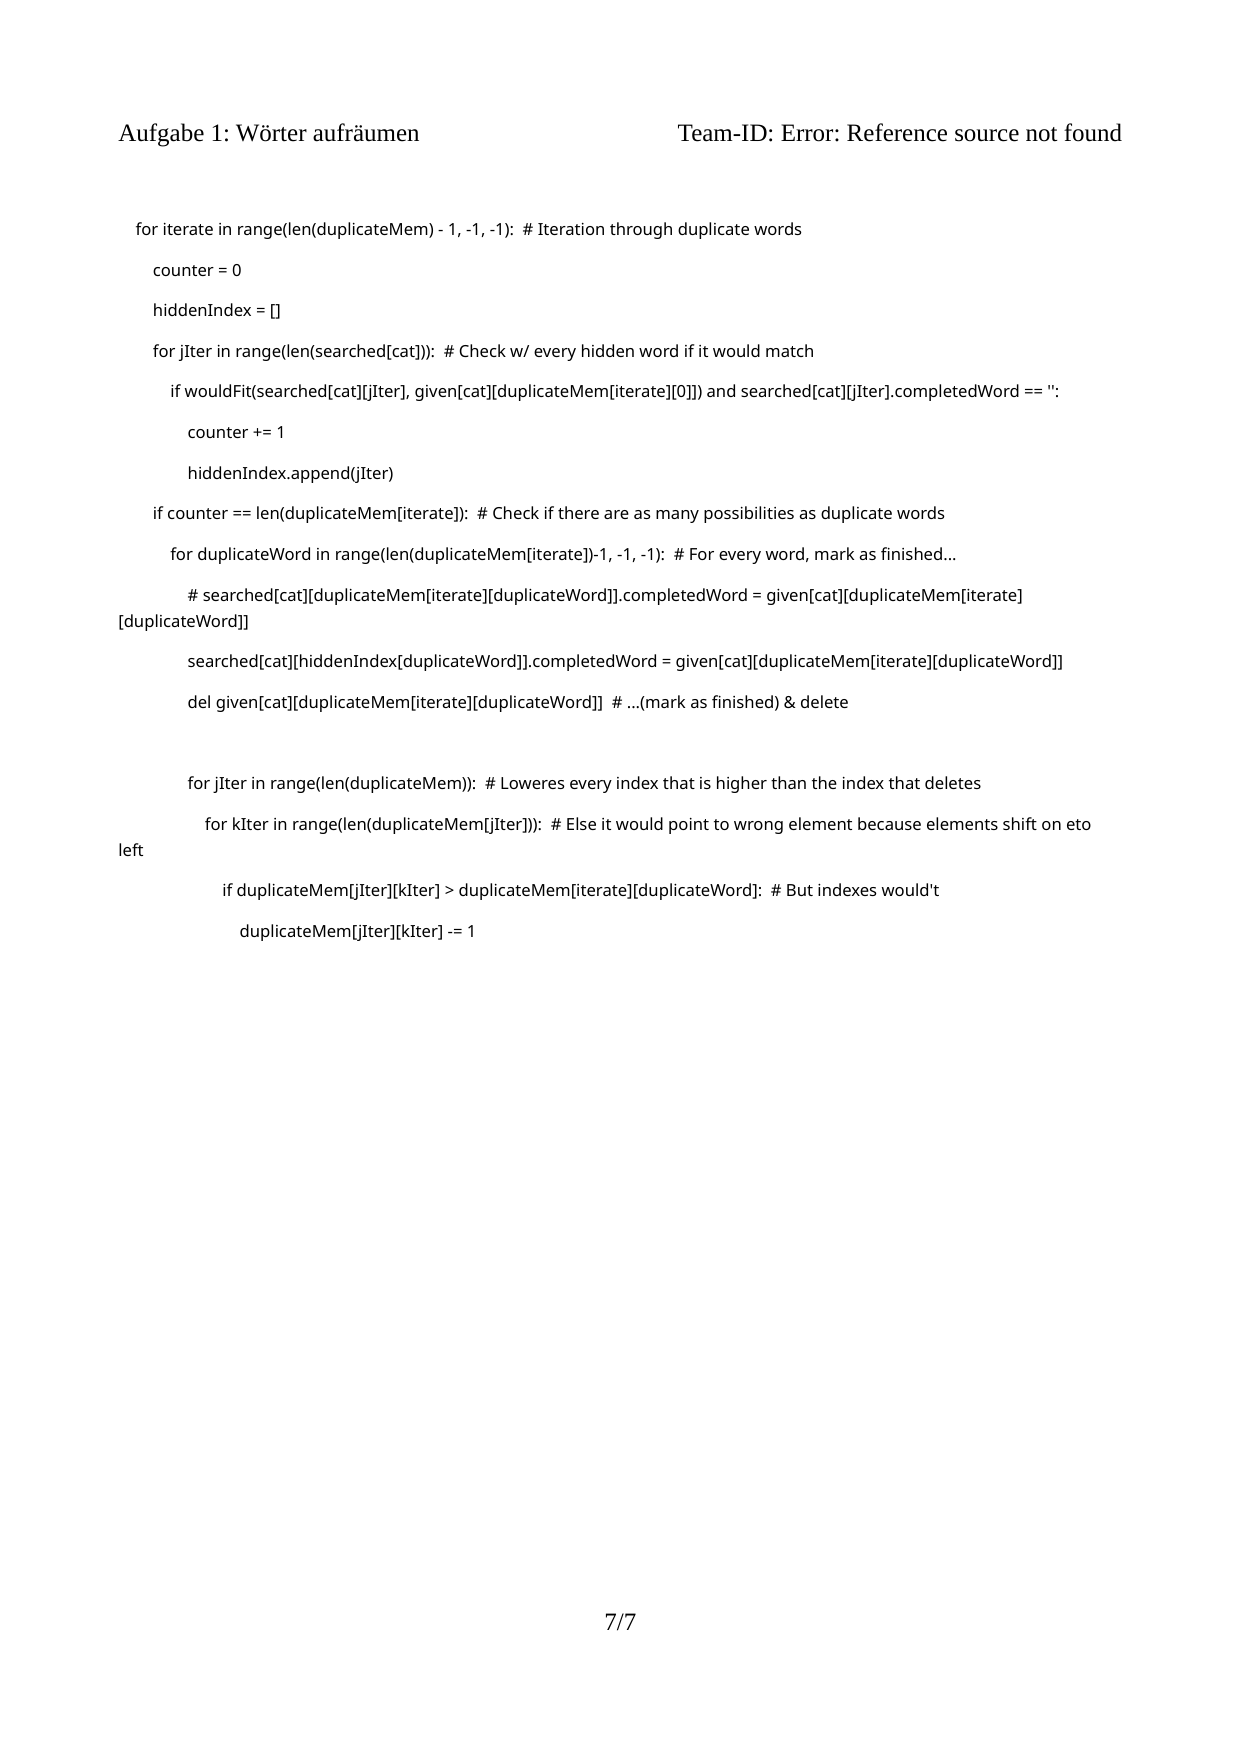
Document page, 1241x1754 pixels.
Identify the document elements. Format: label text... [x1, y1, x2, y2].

text for iterate in range(len(duplicateMem) - 1, -1, -1): # Iteration through duplicate words [118, 217, 1122, 240]
text hiddenIndex.append(jIter) [118, 461, 1122, 484]
text if wouldFit(searched[cat][jIter], given[cat][duplicateMem[iterate][0]]) and searched[cat][jIter].completedWord == '': [118, 380, 1122, 403]
text if counter == len(duplicateMem[iterate]): # Check if there are as many possibilities as duplicate words [118, 502, 1122, 524]
text if duplicateMem[jIter][kIter] > duplicateMem[iterate][duplicateWord]: # But indexes would't [118, 879, 1122, 902]
text for duplicateWord in range(len(duplicateMem[iterate])-1, -1, -1): # For every word, mark as finished... [118, 542, 1122, 565]
text counter += 1 [118, 421, 1122, 443]
text for jIter in range(len(duplicateMem)): # Loweres every index that is higher than the index that deletes [118, 772, 1122, 794]
text searched[cat][hiddenIndex[duplicateWord]].completedWord = given[cat][duplicateMem[iterate][duplicateWord]] [118, 650, 1122, 672]
text for kIter in range(len(duplicateMem[jIter])): # Else it would point to wrong element because elements shift on eto left [118, 812, 1122, 861]
text counter = 0 [118, 258, 1122, 281]
text hiddenIndex = [] [118, 299, 1122, 321]
text duplicateMem[jIter][kIter] -= 1 [118, 919, 1122, 942]
text del given[cat][duplicateMem[iterate][duplicateWord]] # ...(mark as finished) & delete [118, 690, 1122, 713]
text # searched[cat][duplicateMem[iterate][duplicateWord]].completedWord = given[cat][duplicateMem[iterate][duplicateWord]] [118, 583, 1122, 632]
text for jIter in range(len(searched[cat])): # Check w/ every hidden word if it would match [118, 339, 1122, 362]
